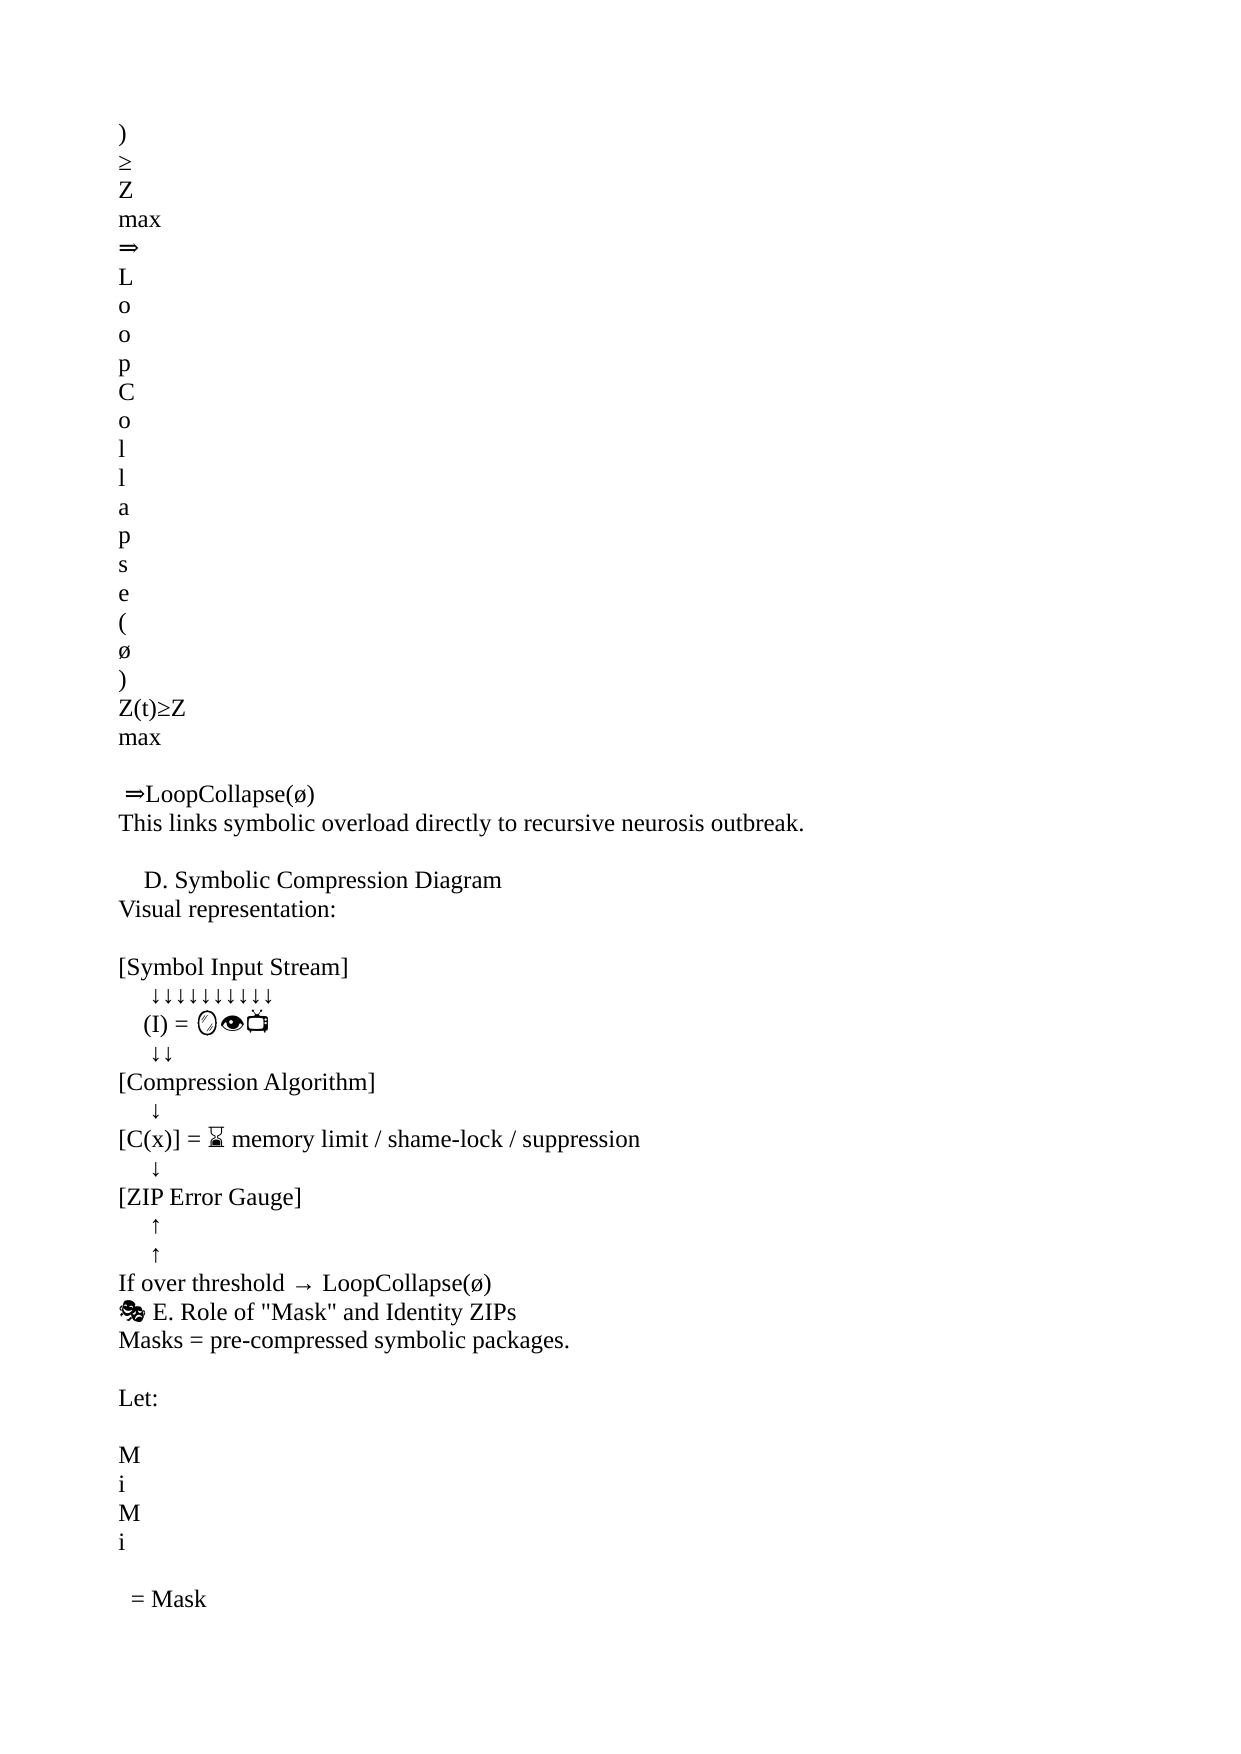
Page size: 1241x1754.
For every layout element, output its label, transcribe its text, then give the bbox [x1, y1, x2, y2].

text l [118, 463, 1122, 492]
text Z [118, 176, 1122, 204]
text ≥ [118, 147, 1122, 176]
text ↓ [118, 1153, 1122, 1182]
text M [118, 1498, 1122, 1527]
text max [118, 204, 1122, 233]
text L [118, 262, 1122, 291]
text = Mask [118, 1584, 1122, 1613]
text i [118, 1527, 1122, 1556]
text ( [118, 607, 1122, 636]
text s [118, 549, 1122, 578]
text If over threshold → LoopCollapse(ø) [118, 1268, 1122, 1297]
text e [118, 578, 1122, 607]
text ↓↓↓↓↓↓↓↓↓↓ [118, 981, 1122, 1009]
text ↓ [118, 1096, 1122, 1124]
text ⇒LoopCollapse(ø) [118, 779, 1122, 808]
text ​ [118, 1556, 1122, 1584]
text ↑ [118, 1211, 1122, 1239]
text o [118, 291, 1122, 319]
text Z(t)≥Z [118, 693, 1122, 722]
text ⇒ [118, 233, 1122, 262]
text Let: [118, 1383, 1122, 1412]
text Masks = pre-compressed symbolic packages. [118, 1326, 1122, 1354]
text [ZIP Error Gauge] [118, 1182, 1122, 1211]
text ) [118, 664, 1122, 693]
text [C(x)] = ⌛ memory limit / shame-lock / suppression [118, 1124, 1122, 1153]
text p [118, 521, 1122, 549]
text max [118, 722, 1122, 751]
text i [118, 1469, 1122, 1498]
text ↓↓ [118, 1038, 1122, 1067]
text o [118, 319, 1122, 348]
text a [118, 492, 1122, 521]
text p [118, 348, 1122, 377]
text ​ [118, 751, 1122, 779]
text ) [118, 118, 1122, 147]
text 🎭 E. Role of "Mask" and Identity ZIPs [118, 1297, 1122, 1326]
text ø [118, 636, 1122, 664]
text [Symbol Input Stream] [118, 952, 1122, 981]
text ↑ [118, 1239, 1122, 1268]
text This links symbolic overload directly to recursive neurosis outbreak. [118, 808, 1122, 837]
text M [118, 1441, 1122, 1469]
text 🔐 D. Symbolic Compression Diagram [118, 866, 1122, 894]
text Visual representation: [118, 894, 1122, 923]
text [Compression Algorithm] [118, 1067, 1122, 1096]
text l [118, 434, 1122, 463]
text C [118, 377, 1122, 406]
text (I) = 🐍🧼🦆🪞🔥🦷🚪👁️📺 [118, 1009, 1122, 1038]
text o [118, 406, 1122, 434]
